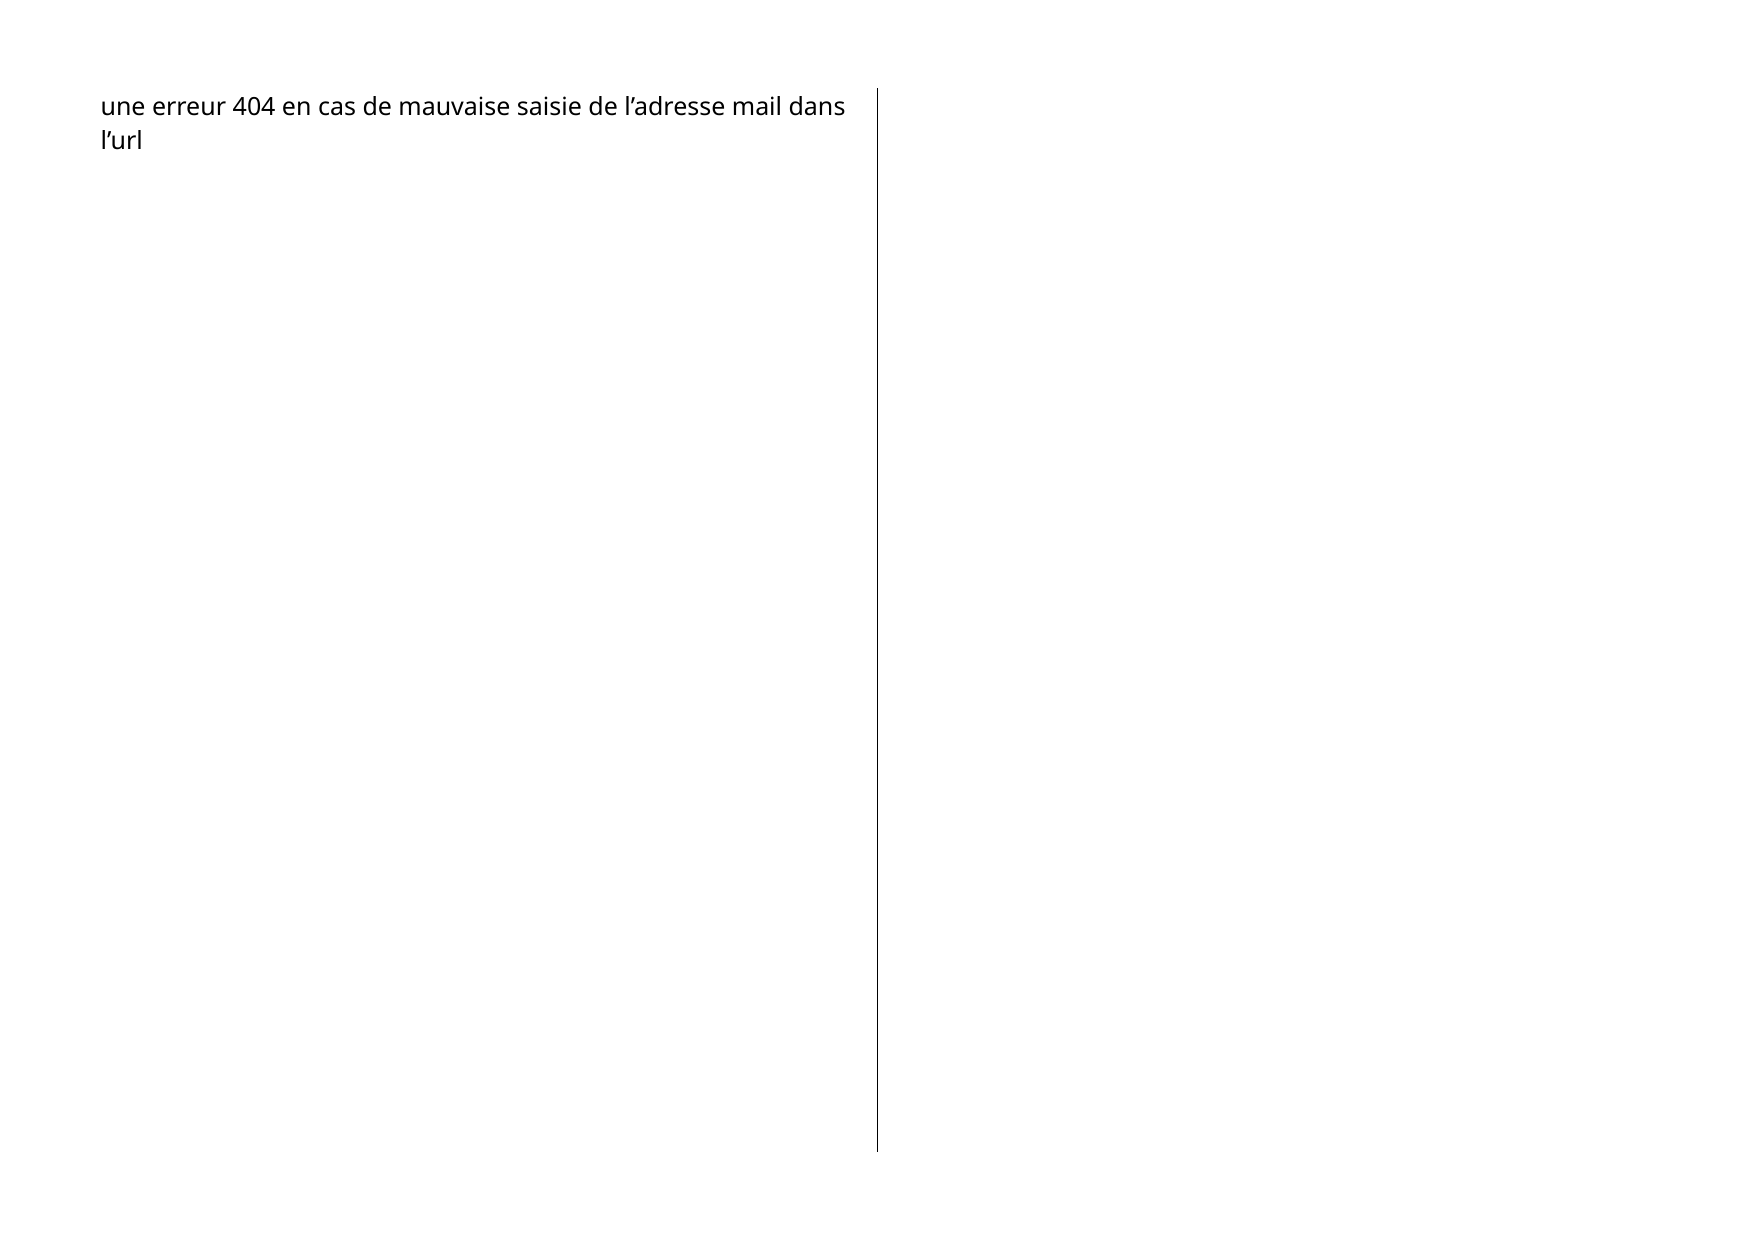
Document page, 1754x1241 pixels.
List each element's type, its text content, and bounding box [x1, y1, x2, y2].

text une erreur 404 en cas de mauvaise saisie de l’adresse mail dans l’url [100, 88, 862, 157]
